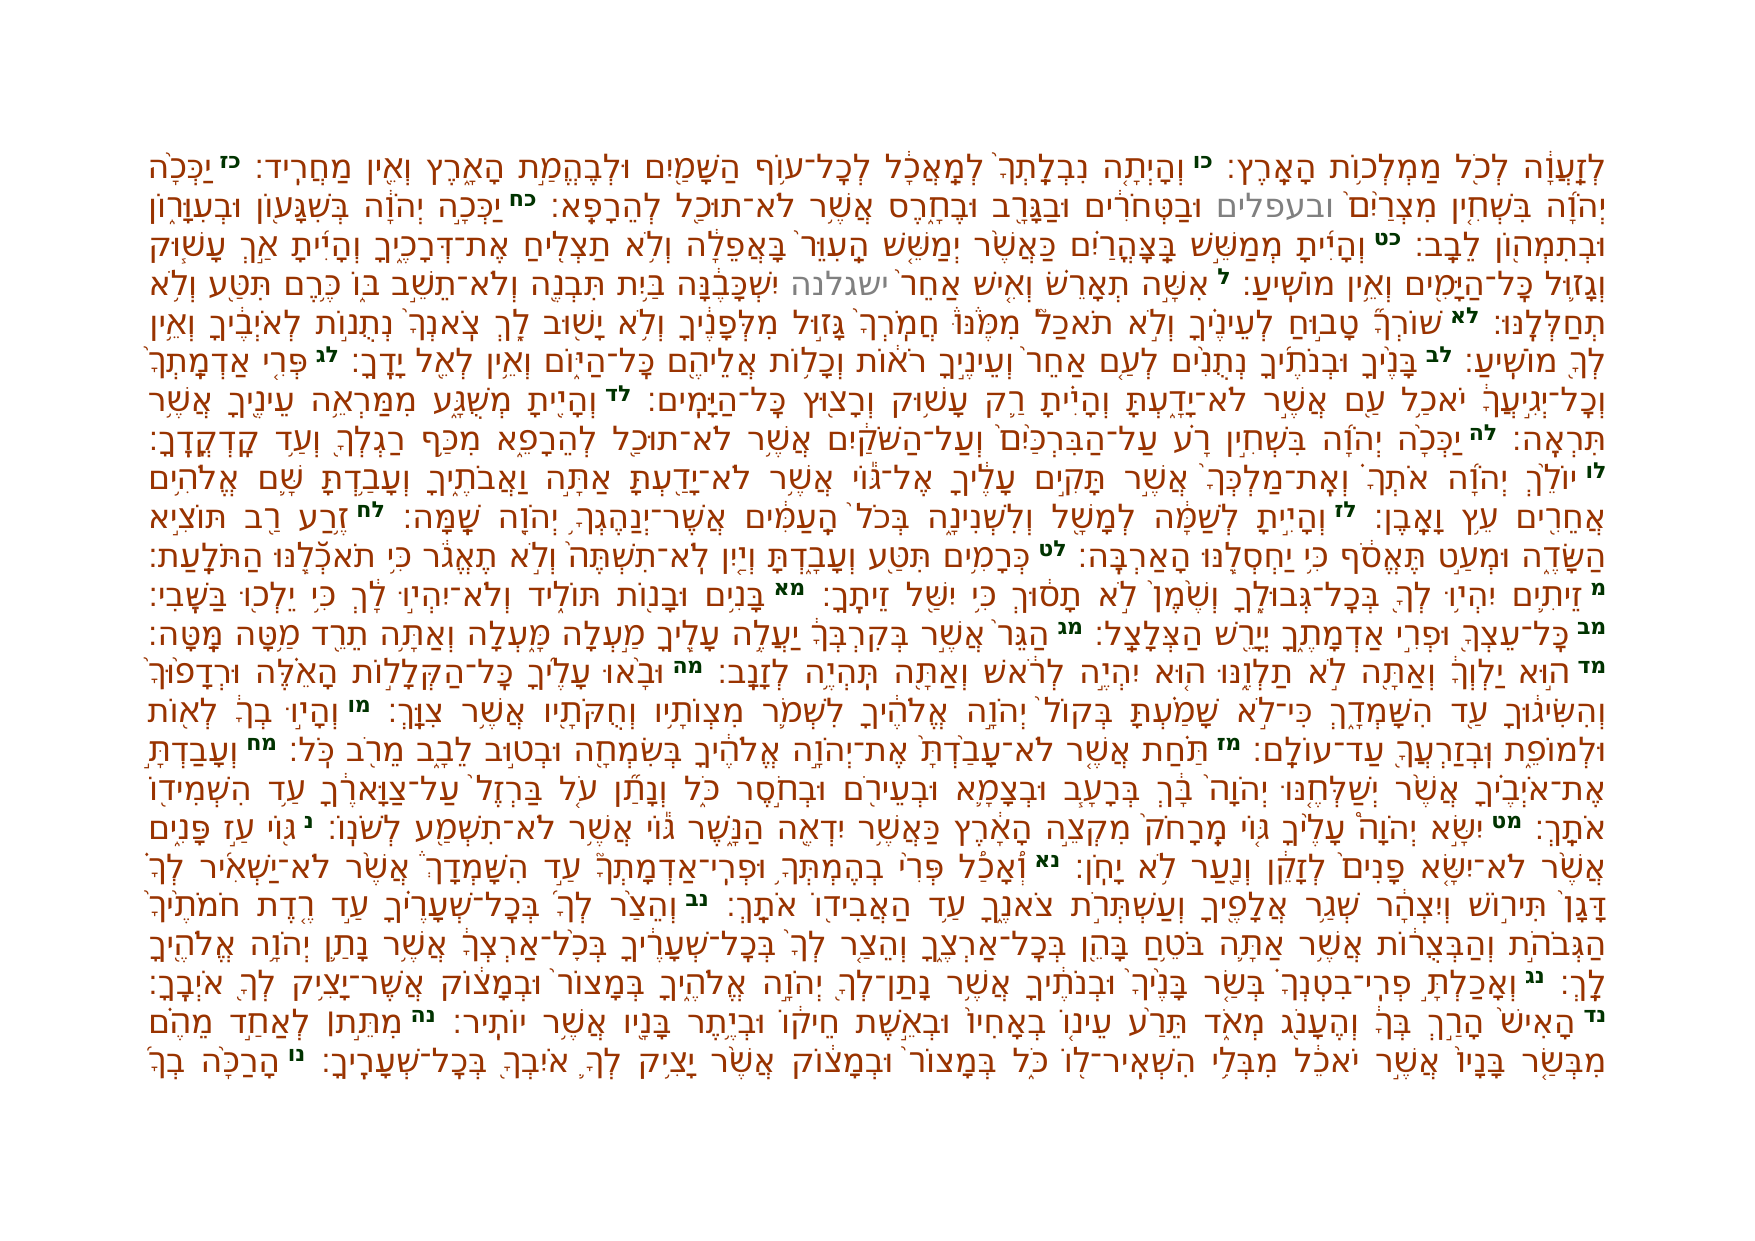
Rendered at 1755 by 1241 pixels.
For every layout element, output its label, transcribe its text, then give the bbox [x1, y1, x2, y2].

text לְזַֽעֲוָ֔ה לְכֹ֖ל מַמְלְכ֥וֹת הָאָֽרֶץ׃ כו וְהָיְתָ֤ה נִבְלָֽתְךָ֙ לְמַֽאֲכָ֔ל לְכׇל־ע֥וֹף הַשָּׁמַ֖יִם וּלְבֶהֱמַ֣ת הָאָ֑רֶץ וְאֵ֖ין מַחֲרִֽיד׃ כז יַכְּכָ֨ה יְהֹוָ֜ה בִּשְׁחִ֤ין מִצְרַ֙יִם֙ ובעפלים וּבַטְּחֹרִ֔ים וּבַגָּרָ֖ב וּבֶחָ֑רֶס אֲשֶׁ֥ר לֹא־תוּכַ֖ל לְהֵרָפֵֽא׃ כח יַכְּכָ֣ה יְהֹוָ֔ה בְּשִׁגָּע֖וֹן וּבְעִוָּר֑וֹן וּבְתִמְה֖וֹן לֵבָֽב׃ כט וְהָיִ֜יתָ מְמַשֵּׁ֣שׁ בַּֽצׇּהֳרַ֗יִם כַּאֲשֶׁ֨ר יְמַשֵּׁ֤שׁ הַֽעִוֵּר֙ בָּאֲפֵלָ֔ה וְלֹ֥א תַצְלִ֖יחַ אֶת־דְּרָכֶ֑יךָ וְהָיִ֜יתָ אַ֣ךְ עָשׁ֧וּק וְגָז֛וּל כׇּל־הַיָּמִ֖ים וְאֵ֥ין מוֹשִֽׁיעַ׃ ל אִשָּׁ֣ה תְאָרֵ֗שׂ וְאִ֤ישׁ אַחֵר֙ ישגלנה יִשְׁכָּבֶ֔נָּה בַּ֥יִת תִּבְנֶ֖ה וְלֹא־תֵשֵׁ֣ב בּ֑וֹ כֶּ֥רֶם תִּטַּ֖ע וְלֹ֥א תְחַלְּלֶֽנּוּ׃ לא שׁוֹרְךָ֞ טָב֣וּחַ לְעֵינֶ֗יךָ וְלֹ֣א תֹאכַל֮ מִמֶּ֒נּוּ֒ חֲמֹֽרְךָ֙ גָּז֣וּל מִלְּפָנֶ֔יךָ וְלֹ֥א יָשׁ֖וּב לָ֑ךְ צֹֽאנְךָ֙ נְתֻנ֣וֹת לְאֹיְבֶ֔יךָ וְאֵ֥ין לְךָ֖ מוֹשִֽׁיעַ׃ לב בָּנֶ֨יךָ וּבְנֹתֶ֜יךָ נְתֻנִ֨ים לְעַ֤ם אַחֵר֙ וְעֵינֶ֣יךָ רֹא֔וֹת וְכָל֥וֹת אֲלֵיהֶ֖ם כׇּל־הַיּ֑וֹם וְאֵ֥ין לְאֵ֖ל יָדֶֽךָ׃ לג פְּרִ֤י אַדְמָֽתְךָ֙ וְכׇל־יְגִ֣יעֲךָ֔ יֹאכַ֥ל עַ֖ם אֲשֶׁ֣ר לֹא־יָדָ֑עְתָּ וְהָיִ֗יתָ רַ֛ק עָשׁ֥וּק וְרָצ֖וּץ כׇּל־הַיָּמִֽים׃ לד וְהָיִ֖יתָ מְשֻׁגָּ֑ע מִמַּרְאֵ֥ה עֵינֶ֖יךָ אֲשֶׁ֥ר תִּרְאֶֽה׃ לה יַכְּכָ֨ה יְהֹוָ֜ה בִּשְׁחִ֣ין רָ֗ע עַל־הַבִּרְכַּ֙יִם֙ וְעַל־הַשֹּׁקַ֔יִם אֲשֶׁ֥ר לֹא־תוּכַ֖ל לְהֵרָפֵ֑א מִכַּ֥ף רַגְלְךָ֖ וְעַ֥ד קׇדְקֳדֶֽךָ׃ לו יוֹלֵ֨ךְ יְהֹוָ֜ה אֹתְךָ֗ וְאֶֽת־מַלְכְּךָ֙ אֲשֶׁ֣ר תָּקִ֣ים עָלֶ֔יךָ אֶל־גּ֕וֹי אֲשֶׁ֥ר לֹא־יָדַ֖עְתָּ אַתָּ֣ה וַאֲבֹתֶ֑יךָ וְעָבַ֥דְתָּ שָּׁ֛ם אֱלֹהִ֥ים אֲחֵרִ֖ים עֵ֥ץ וָאָֽבֶן׃ לז וְהָיִ֣יתָ לְשַׁמָּ֔ה לְמָשָׁ֖ל וְלִשְׁנִינָ֑ה בְּכֹל֙ הָֽעַמִּ֔ים אֲשֶׁר־יְנַהֶגְךָ֥ יְהֹוָ֖ה שָֽׁמָּה׃ לח זֶ֥רַע רַ֖ב תּוֹצִ֣יא הַשָּׂדֶ֑ה וּמְעַ֣ט תֶּאֱסֹ֔ף כִּ֥י יַחְסְלֶ֖נּוּ הָאַרְבֶּֽה׃ לט כְּרָמִ֥ים תִּטַּ֖ע וְעָבָ֑דְתָּ וְיַ֤יִן לֹֽא־תִשְׁתֶּה֙ וְלֹ֣א תֶאֱגֹ֔ר כִּ֥י תֹאכְﬞלֶ֖נּוּ הַתֹּלָֽעַת׃ מ זֵיתִ֛ים יִהְי֥וּ לְךָ֖ בְּכׇל־גְּבוּלֶ֑ךָ וְשֶׁ֙מֶן֙ לֹ֣א תָס֔וּךְ כִּ֥י יִשַּׁ֖ל זֵיתֶֽךָ׃ מא בָּנִ֥ים וּבָנ֖וֹת תּוֹלִ֑יד וְלֹא־יִהְי֣וּ לָ֔ךְ כִּ֥י יֵלְכ֖וּ בַּשֶּֽׁבִי׃ מב כׇּל־עֵצְךָ֖ וּפְרִ֣י אַדְמָתֶ֑ךָ יְיָרֵ֖שׁ הַצְּלָצַֽל׃ מג הַגֵּר֙ אֲשֶׁ֣ר בְּקִרְבְּךָ֔ יַעֲלֶ֥ה עָלֶ֖יךָ מַ֣עְלָה מָּ֑עְלָה וְאַתָּ֥ה תֵרֵ֖ד מַ֥טָּה מָּֽטָּה׃ מד ה֣וּא יַלְוְךָ֔ וְאַתָּ֖ה לֹ֣א תַלְוֶ֑נּוּ ה֚וּא יִהְיֶ֣ה לְרֹ֔אשׁ וְאַתָּ֖ה תִּֽהְיֶ֥ה לְזָנָֽב׃ מה וּבָ֨אוּ עָלֶ֜יךָ כׇּל־הַקְּלָל֣וֹת הָאֵ֗לֶּה וּרְדָפ֙וּךָ֙ וְהִשִּׂיג֔וּךָ עַ֖ד הִשָּׁמְדָ֑ךְ כִּי־לֹ֣א שָׁמַ֗עְתָּ בְּקוֹל֙ יְהֹוָ֣ה אֱלֹהֶ֔יךָ לִשְׁמֹ֛ר מִצְוֺתָ֥יו וְחֻקֹּתָ֖יו אֲשֶׁ֥ר צִוָּֽךְ׃ מו וְהָי֣וּ בְךָ֔ לְא֖וֹת וּלְמוֹפֵ֑ת וּֽבְזַרְעֲךָ֖ עַד־עוֹלָֽם׃ מז תַּ֗חַת אֲשֶׁ֤ר לֹא־עָבַ֙דְתָּ֙ אֶת־יְהֹוָ֣ה אֱלֹהֶ֔יךָ בְּשִׂמְחָ֖ה וּבְט֣וּב לֵבָ֑ב מֵרֹ֖ב כֹּֽל׃ מח וְעָבַדְתָּ֣ אֶת־אֹיְבֶ֗יךָ אֲשֶׁ֨ר יְשַׁלְּחֶ֤נּוּ יְהֹוָה֙ בָּ֔ךְ בְּרָעָ֧ב וּבְצָמָ֛א וּבְעֵירֹ֖ם וּבְחֹ֣סֶר כֹּ֑ל וְנָתַ֞ן עֹ֤ל בַּרְזֶל֙ עַל־צַוָּארֶ֔ךָ עַ֥ד הִשְׁמִיד֖וֹ אֹתָֽךְ׃ מט יִשָּׂ֣א יְהֹוָה֩ עָלֶ֨יךָ גּ֤וֹי מֵֽרָחֹק֙ מִקְצֵ֣ה הָאָ֔רֶץ כַּאֲשֶׁ֥ר יִדְאֶ֖ה הַנָּ֑שֶׁר גּ֕וֹי אֲשֶׁ֥ר לֹא־תִשְׁמַ֖ע לְשֹׁנֽוֹ׃ נ גּ֖וֹי עַ֣ז פָּנִ֑ים אֲשֶׁ֨ר לֹא־יִשָּׂ֤א פָנִים֙ לְזָקֵ֔ן וְנַ֖עַר לֹ֥א יָחֹֽן׃ נא וְ֠אָכַ֠ל פְּרִ֨י בְהֶמְתְּךָ֥ וּפְרִֽי־אַדְמָתְךָ֮ עַ֣ד הִשָּׁמְדָךְ֒ אֲשֶׁ֨ר לֹא־יַשְׁאִ֜יר לְךָ֗ דָּגָן֙ תִּיר֣וֹשׁ וְיִצְהָ֔ר שְׁגַ֥ר אֲלָפֶ֖יךָ וְעַשְׁתְּרֹ֣ת צֹאנֶ֑ךָ עַ֥ד הַאֲבִיד֖וֹ אֹתָֽךְ׃ נב וְהֵצַ֨ר לְךָ֜ בְּכׇל־שְׁעָרֶ֗יךָ עַ֣ד רֶ֤דֶת חֹמֹתֶ֙יךָ֙ הַגְּבֹהֹ֣ת וְהַבְּצֻר֔וֹת אֲשֶׁ֥ר אַתָּ֛ה בֹּטֵ֥חַ בָּהֵ֖ן בְּכׇל־אַרְצֶ֑ךָ וְהֵצַ֤ר לְךָ֙ בְּכׇל־שְׁעָרֶ֔יךָ בְּכׇ֨ל־אַרְצְךָ֔ אֲשֶׁ֥ר נָתַ֛ן יְהֹוָ֥ה אֱלֹהֶ֖יךָ לָֽךְ׃ נג וְאָכַלְתָּ֣ פְרִֽי־בִטְנְךָ֗ בְּשַׂ֤ר בָּנֶ֙יךָ֙ וּבְנֹתֶ֔יךָ אֲשֶׁ֥ר נָתַן־לְךָ֖ יְהֹוָ֣ה אֱלֹהֶ֑יךָ בְּמָצוֹר֙ וּבְמָצ֔וֹק אֲשֶׁר־יָצִ֥יק לְךָ֖ אֹיְבֶֽךָ׃ נד הָאִישׁ֙ הָרַ֣ךְ בְּךָ֔ וְהֶעָנֹ֖ג מְאֹ֑ד תֵּרַ֨ע עֵינ֤וֹ בְאָחִיו֙ וּבְאֵ֣שֶׁת חֵיק֔וֹ וּבְיֶ֥תֶר בָּנָ֖יו אֲשֶׁ֥ר יוֹתִֽיר׃ נה מִתֵּ֣ת׀ לְאַחַ֣ד מֵהֶ֗ם מִבְּשַׂ֤ר בָּנָיו֙ אֲשֶׁ֣ר יֹאכֵ֔ל מִבְּלִ֥י הִשְׁאִֽיר־ל֖וֹ כֹּ֑ל בְּמָצוֹר֙ וּבְמָצ֔וֹק אֲשֶׁ֨ר יָצִ֥יק לְךָ֛ אֹיִבְךָ֖ בְּכׇל־שְׁעָרֶֽיךָ׃ נו הָרַכָּ֨ה בְךָ֜ [148, 148, 1606, 1080]
